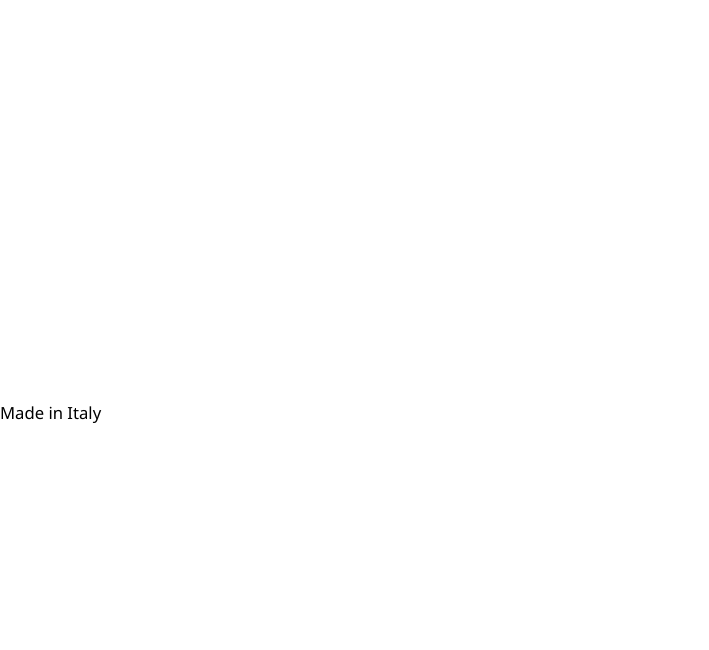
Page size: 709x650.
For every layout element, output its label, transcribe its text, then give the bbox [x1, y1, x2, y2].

text Made in Italy [0, 402, 709, 547]
table_cell <record.get('fabric', '???')> <record.get('color', '???')> <record.get('frame', '???')> <record.get('canvas', '???')> <record.get('q_x_pack', '?')> [0, 106, 697, 329]
table_header <for each="record in get_report_label(data)"> <for each="counter in range(0, record.get('counter', 1))"> [0, 35, 709, 106]
table_cell [697, 106, 703, 329]
table_cell [703, 106, 709, 329]
